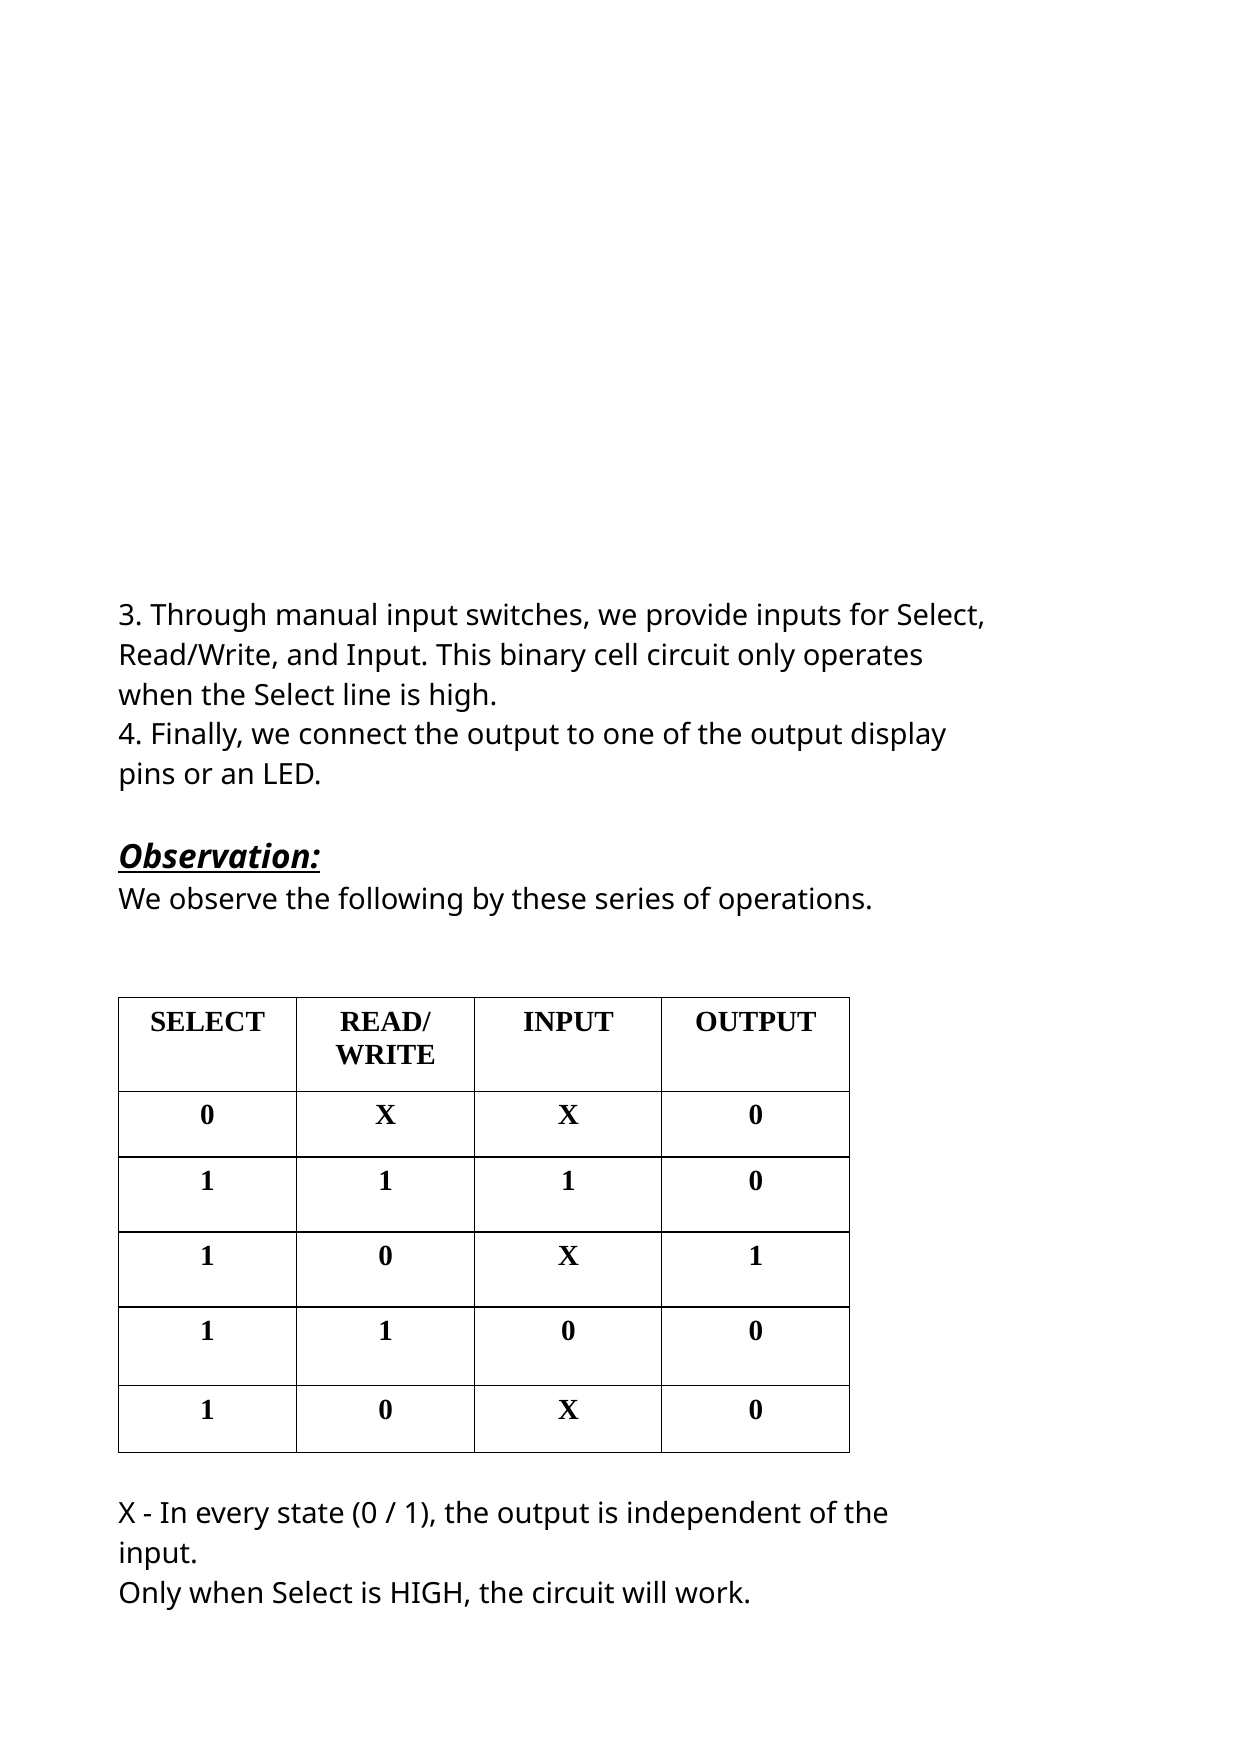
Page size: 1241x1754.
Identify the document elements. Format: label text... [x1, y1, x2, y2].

text Only when Select is HIGH, the circuit will work. [118, 1572, 1122, 1612]
table_cell 0 [475, 1308, 661, 1385]
table_cell 1 [119, 1308, 296, 1385]
table_header READ/WRITE [297, 998, 474, 1091]
text X - In every state (0 / 1), the output is independent of the [118, 1492, 1122, 1532]
text when the Select line is high. [118, 674, 1122, 713]
table_header OUTPUT [662, 998, 849, 1091]
text Read/Write, and Input. This binary cell circuit only operates [118, 634, 1122, 674]
table_cell 1 [662, 1233, 849, 1306]
table_header INPUT [475, 998, 661, 1091]
table_cell X [297, 1092, 474, 1156]
table_cell 1 [475, 1158, 661, 1231]
table_cell 0 [662, 1092, 849, 1156]
table_header SELECT [119, 998, 296, 1091]
text 4. Finally, we connect the output to one of the output display [118, 713, 1122, 753]
table_cell 0 [119, 1092, 296, 1156]
table_cell 0 [662, 1386, 849, 1452]
text Observation: [118, 832, 1122, 878]
table_cell 0 [297, 1386, 474, 1452]
table_cell X [475, 1092, 661, 1156]
table_cell 1 [297, 1308, 474, 1385]
table_cell 0 [662, 1308, 849, 1385]
table_cell 1 [119, 1386, 296, 1452]
text 3. Through manual input switches, we provide inputs for Select, [118, 594, 1122, 634]
text We observe the following by these series of operations. [118, 878, 1122, 918]
text pins or an LED. [118, 753, 1122, 793]
table_cell X [475, 1386, 661, 1452]
table_cell 1 [297, 1158, 474, 1231]
table_cell 1 [119, 1233, 296, 1306]
text input. [118, 1532, 1122, 1572]
table_cell 1 [119, 1158, 296, 1231]
table_cell 0 [662, 1158, 849, 1231]
table_cell X [475, 1233, 661, 1306]
table_cell 0 [297, 1233, 474, 1306]
